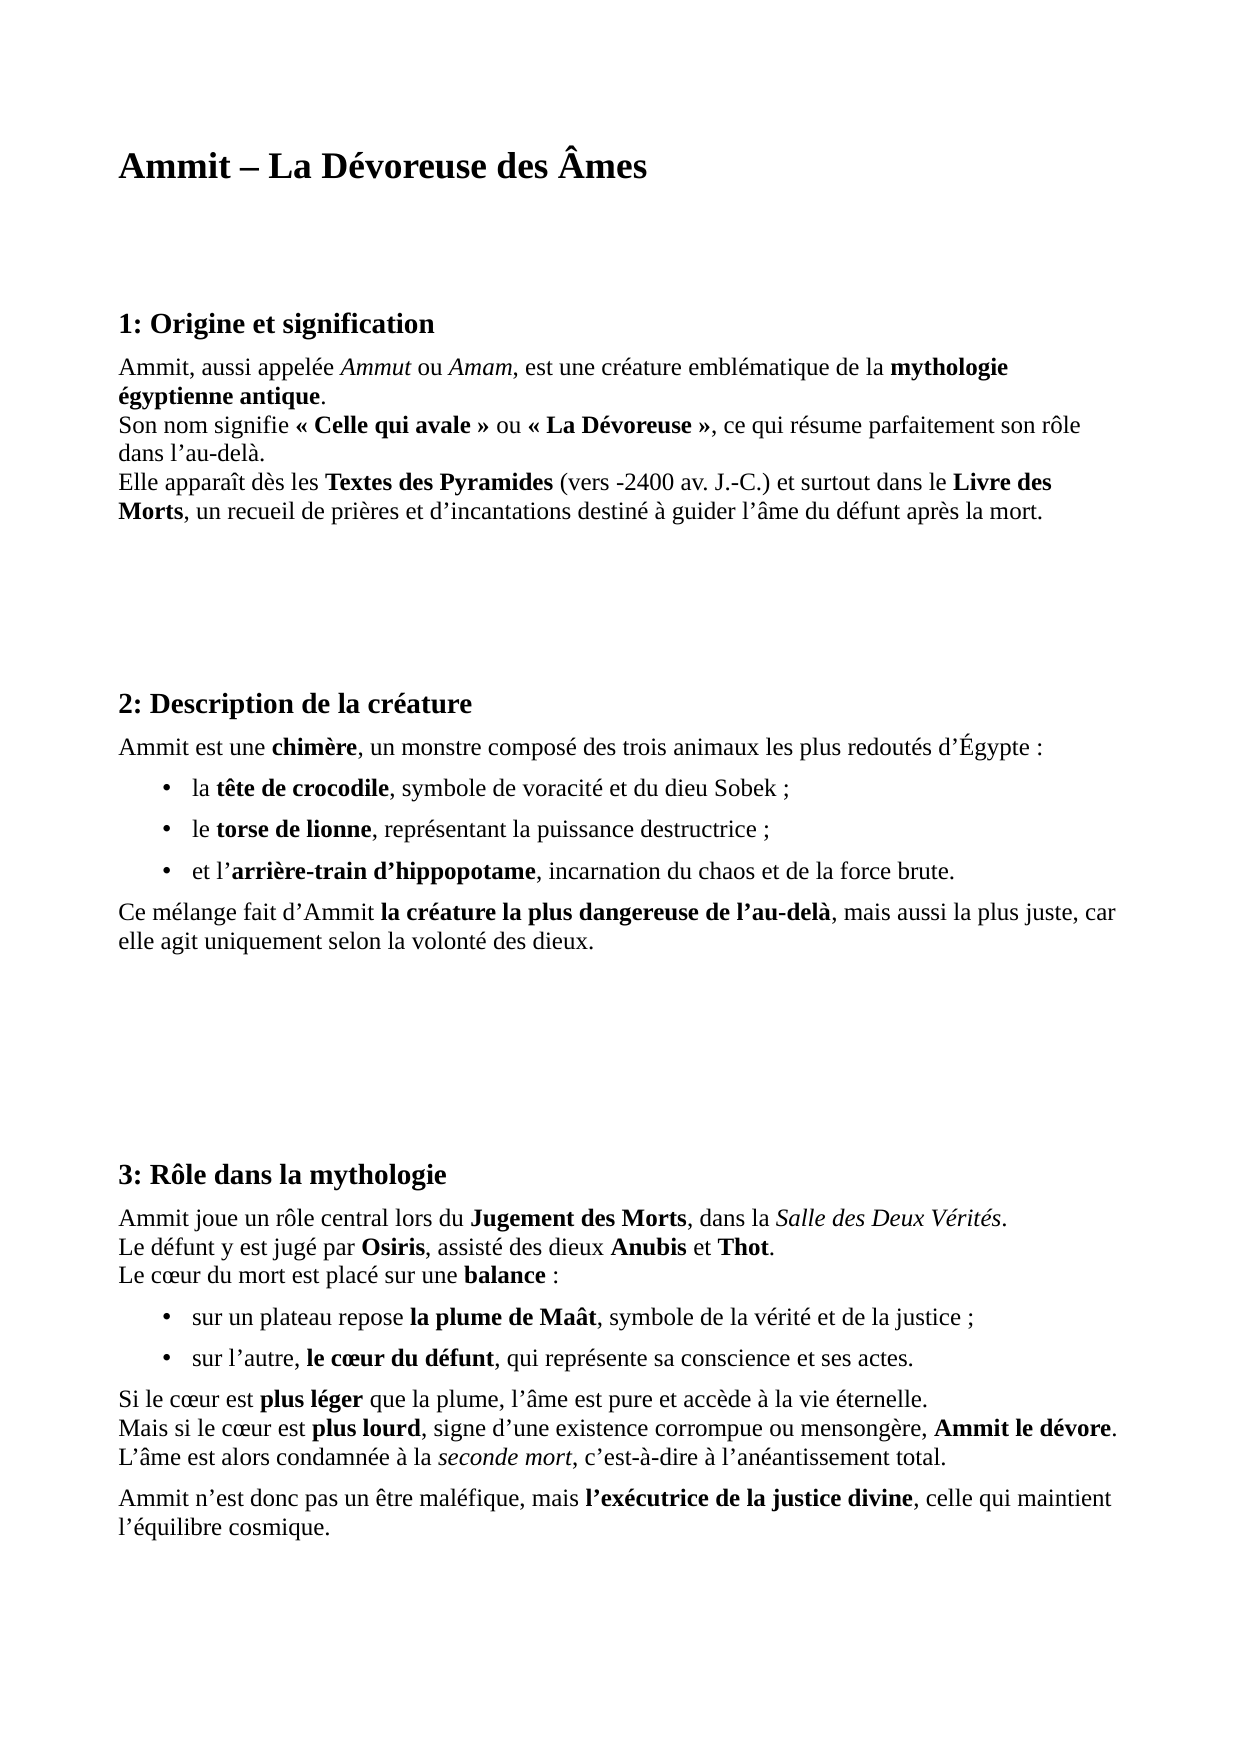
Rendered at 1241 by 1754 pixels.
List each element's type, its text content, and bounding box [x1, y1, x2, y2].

subtitle 3: Rôle dans la mythologie [118, 1157, 1122, 1191]
list sur un plateau repose la plume de Maât, symbole de la vérité et de la justice ; [162, 1302, 1122, 1331]
list le torse de lionne, représentant la puissance destructrice ; [162, 814, 1122, 843]
subtitle 1: Origine et signification [118, 306, 1122, 340]
list la tête de crocodile, symbole de voracité et du dieu Sobek ; [162, 773, 1122, 802]
text Ammit, aussi appelée Ammut ou Amam, est une créature emblématique de la mythologie égyptienne antique. Son nom signifie « Celle qui avale » ou « La Dévoreuse », ce qui résume parfaitement son rôle dans l’au-delà. Elle apparaît dès les Textes des Pyramides (vers -2400 av. J.-C.) et surtout dans le Livre des Morts, un recueil de prières et d’incantations destiné à guider l’âme du défunt après la mort. [118, 352, 1122, 525]
text Ammit est une chimère, un monstre composé des trois animaux les plus redoutés d’Égypte : [118, 732, 1122, 761]
text Ce mélange fait d’Ammit la créature la plus dangereuse de l’au-delà, mais aussi la plus juste, car elle agit uniquement selon la volonté des dieux. [118, 897, 1122, 954]
text Si le cœur est plus léger que la plume, l’âme est pure et accède à la vie éternelle. Mais si le cœur est plus lourd, signe d’une existence corrompue ou mensongère, Ammit le dévore. L’âme est alors condamnée à la seconde mort, c’est-à-dire à l’anéantissement total. [118, 1384, 1122, 1471]
subtitle Ammit – La Dévoreuse des Âmes [118, 143, 1122, 186]
list sur l’autre, le cœur du défunt, qui représente sa conscience et ses actes. [162, 1343, 1122, 1372]
subtitle 2: Description de la créature [118, 686, 1122, 719]
text Ammit joue un rôle central lors du Jugement des Morts, dans la Salle des Deux Vérités. Le défunt y est jugé par Osiris, assisté des dieux Anubis et Thot. Le cœur du mort est placé sur une balance : [118, 1203, 1122, 1289]
list et l’arrière-train d’hippopotame, incarnation du chaos et de la force brute. [162, 856, 1122, 884]
text Ammit n’est donc pas un être maléfique, mais l’exécutrice de la justice divine, celle qui maintient l’équilibre cosmique. [118, 1483, 1122, 1541]
